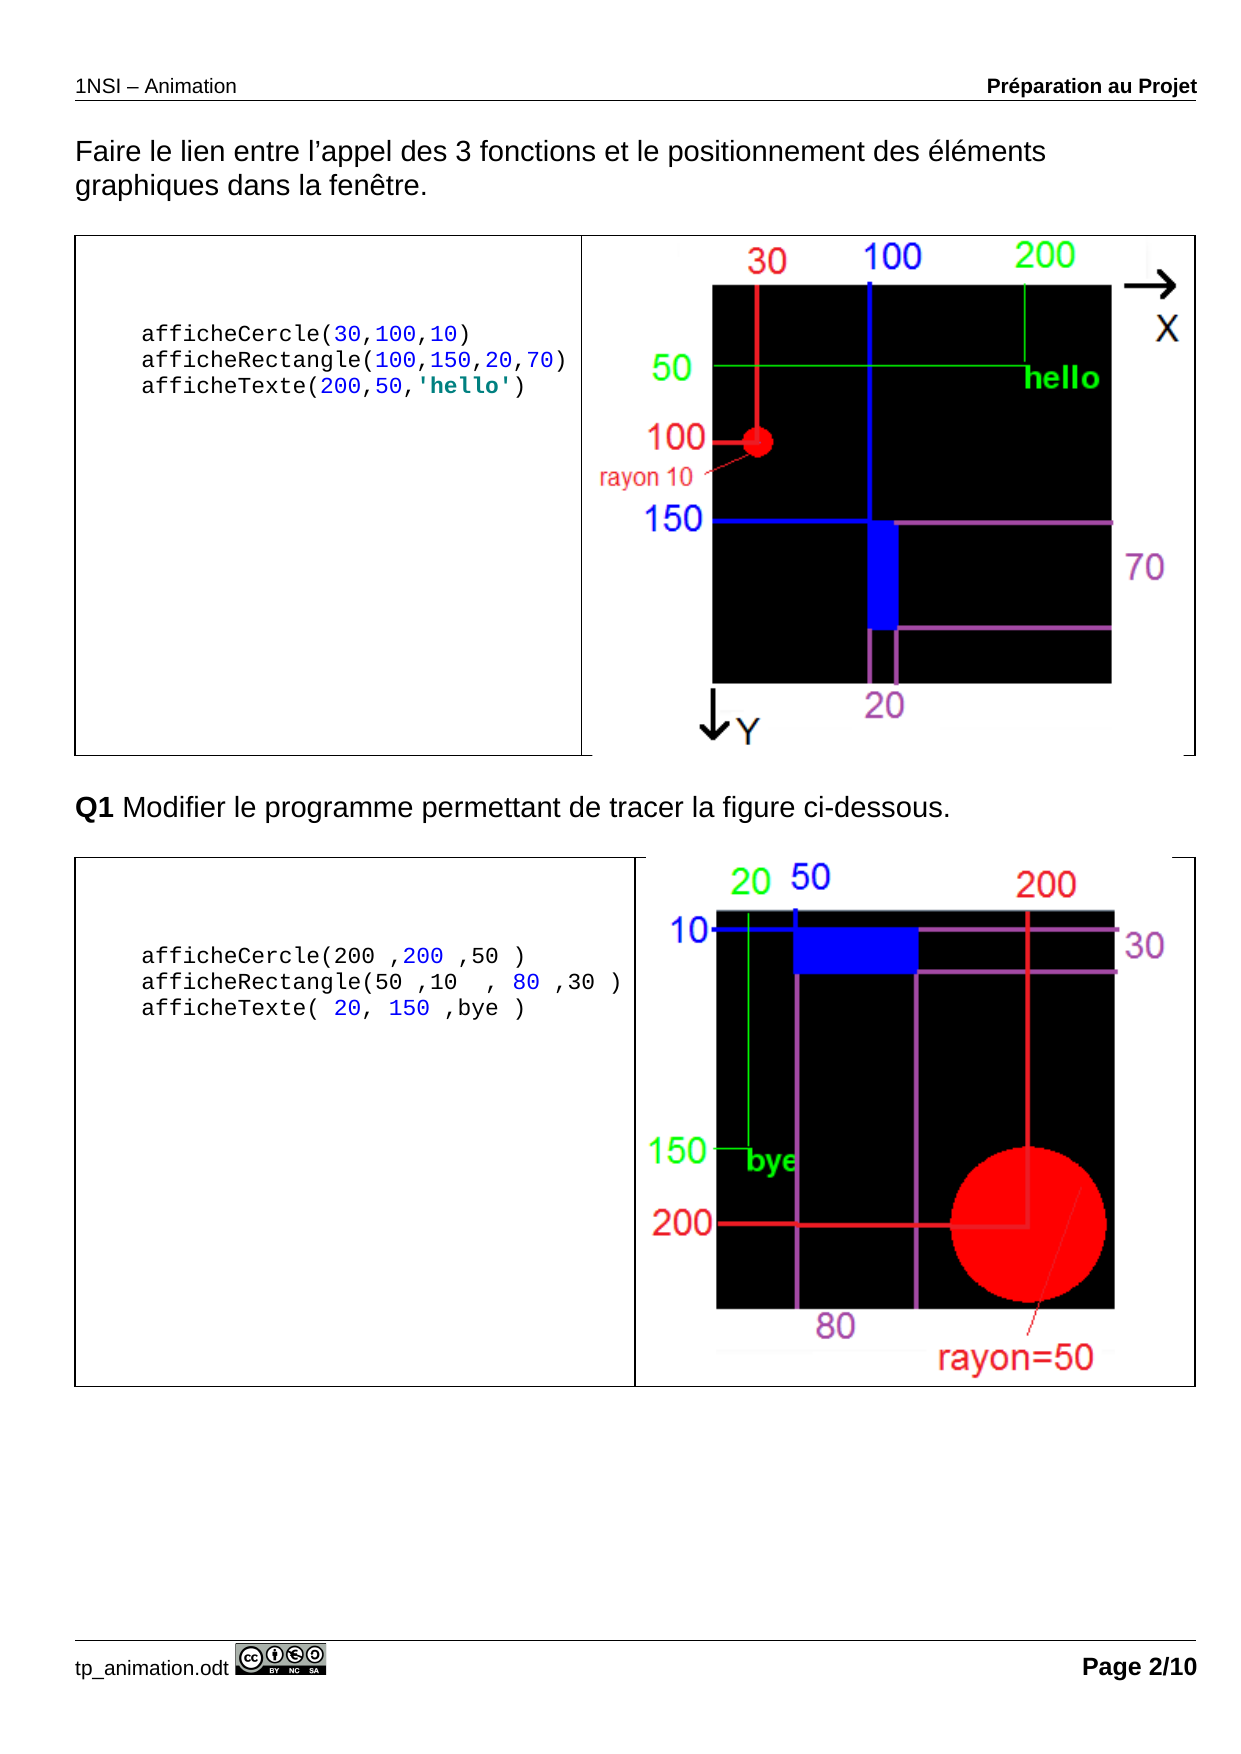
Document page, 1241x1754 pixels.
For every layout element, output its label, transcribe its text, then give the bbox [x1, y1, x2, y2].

text Q1 Modifier le programme permettant de tracer la figure ci-dessous. [75, 790, 1196, 823]
table_header afficheCercle(30,100,10) afficheRectangle(100,150,20,70) afficheTexte(200,50,'hello') [76, 236, 581, 755]
picture [235, 1643, 327, 1675]
table_header [582, 236, 592, 755]
table_header [1184, 236, 1194, 755]
table_header [636, 858, 646, 1386]
text Faire le lien entre l’appel des 3 fonctions et le positionnement des éléments graphiques dans la fenêtre. [75, 134, 1196, 201]
table_header [1173, 858, 1194, 1386]
table_header afficheCercle(200 ,200 ,50 ) afficheRectangle(50 ,10 , 80 ,30 ) afficheTexte( 20, 150 ,bye ) [76, 858, 634, 1386]
